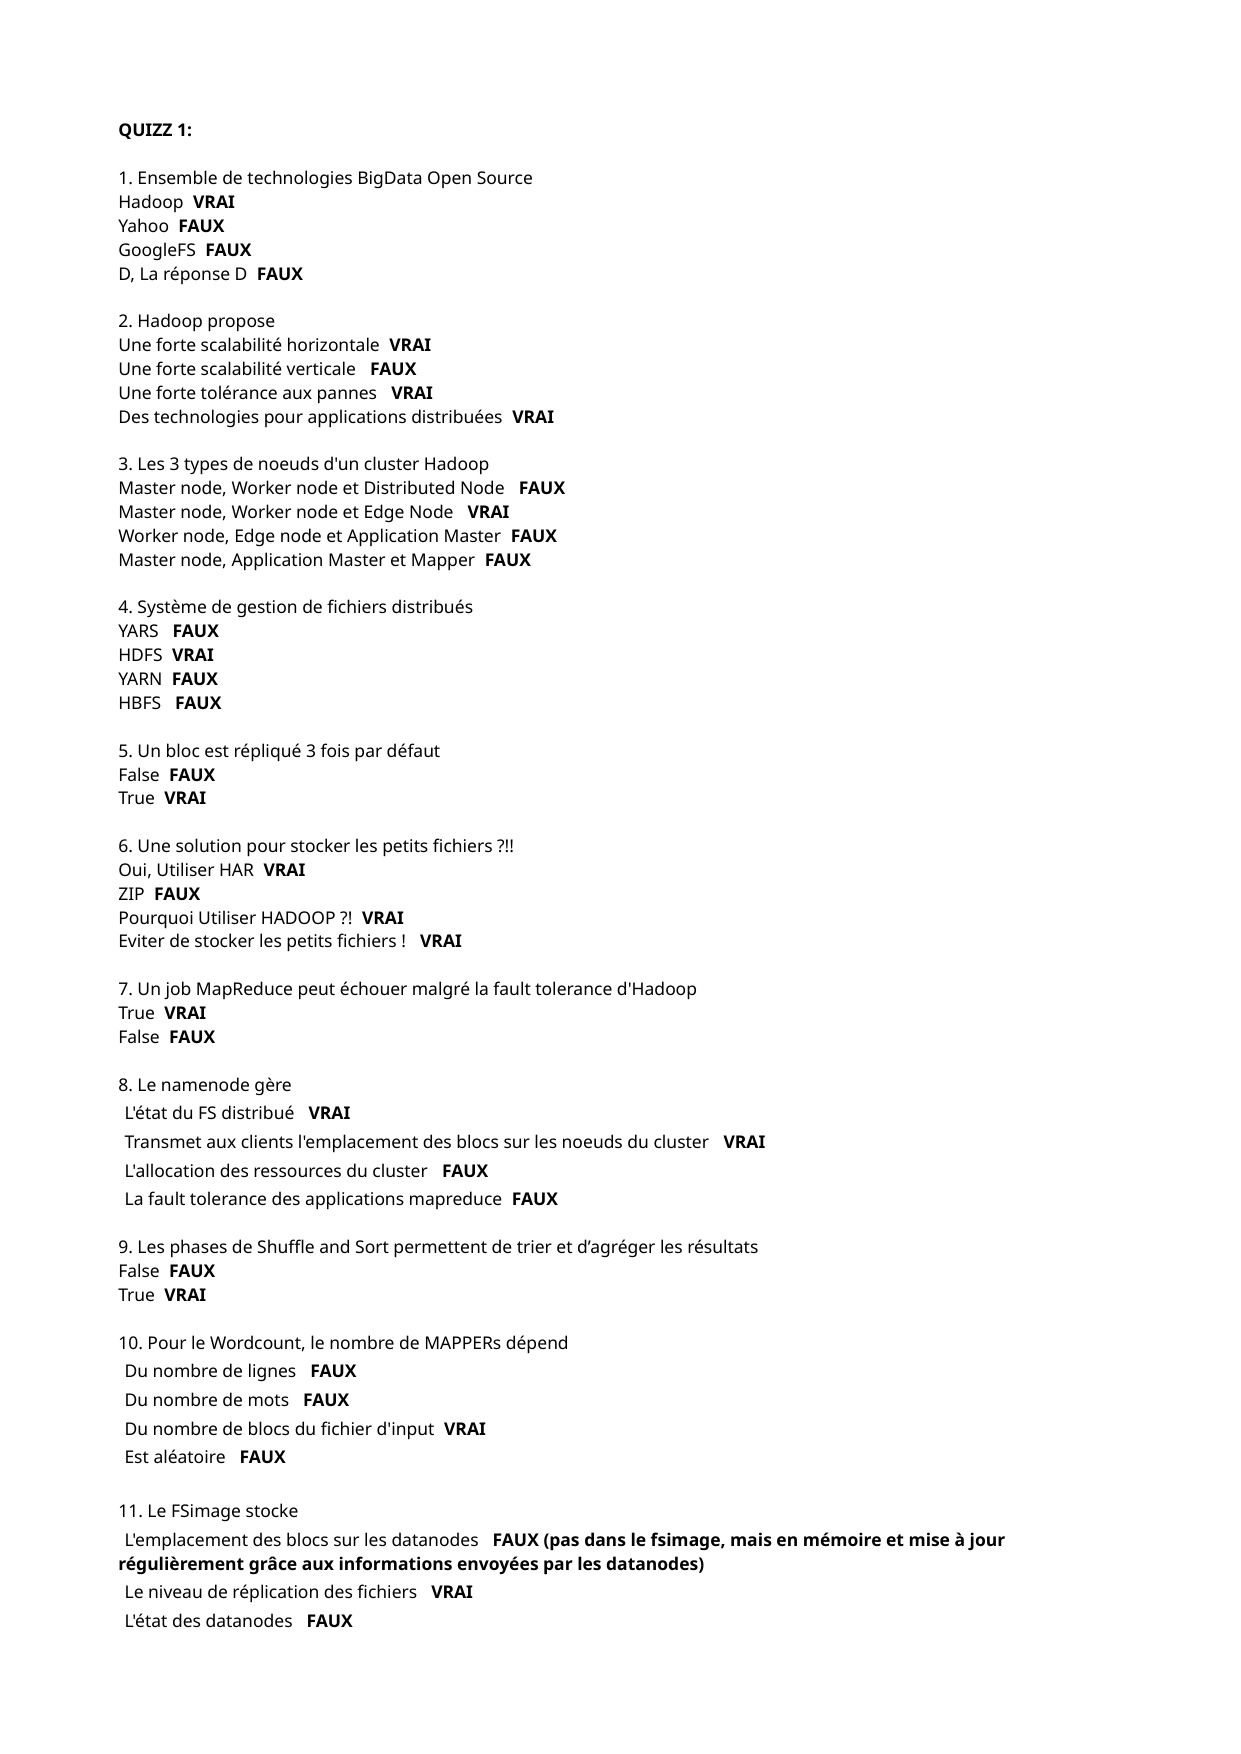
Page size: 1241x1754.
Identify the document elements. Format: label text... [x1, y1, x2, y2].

text D, La réponse D FAUX [118, 261, 1122, 285]
text L'état des datanodes FAUX [118, 1604, 1122, 1633]
text Master node, Worker node et Edge Node VRAI [118, 500, 1122, 524]
text True VRAI [118, 1283, 1122, 1307]
text 7. Un job MapReduce peut échouer malgré la fault tolerance d'Hadoop [118, 977, 1122, 1001]
text L'allocation des ressources du cluster FAUX [118, 1154, 1122, 1182]
text Des technologies pour applications distribuées VRAI [118, 404, 1122, 428]
text Master node, Application Master et Mapper FAUX [118, 547, 1122, 571]
text Worker node, Edge node et Application Master FAUX [118, 524, 1122, 547]
text HDFS VRAI [118, 643, 1122, 667]
text False FAUX [118, 1259, 1122, 1283]
text YARS FAUX [118, 619, 1122, 643]
text HBFS FAUX [118, 691, 1122, 714]
text 10. Pour le Wordcount, le nombre de MAPPERs dépend [118, 1330, 1122, 1354]
text False FAUX [118, 762, 1122, 786]
text 1. Ensemble de technologies BigData Open Source [118, 166, 1122, 190]
text Oui, Utiliser HAR VRAI [118, 858, 1122, 881]
text Transmet aux clients l'emplacement des blocs sur les noeuds du cluster VRAI [118, 1125, 1122, 1154]
text Le niveau de réplication des fichiers VRAI [118, 1575, 1122, 1604]
text Une forte scalabilité verticale FAUX [118, 357, 1122, 381]
text GoogleFS FAUX [118, 237, 1122, 261]
text 3. Les 3 types de noeuds d'un cluster Hadoop [118, 452, 1122, 476]
text Eviter de stocker les petits fichiers ! VRAI [118, 929, 1122, 953]
text 6. Une solution pour stocker les petits fichiers ?!! [118, 834, 1122, 858]
text 11. Le FSimage stocke [118, 1499, 1122, 1523]
text 4. Système de gestion de fichiers distribués [118, 595, 1122, 619]
text QUIZZ 1: [118, 118, 1122, 142]
text Hadoop VRAI [118, 190, 1122, 213]
text Est aléatoire FAUX [118, 1441, 1122, 1469]
text Du nombre de blocs du fichier d'input VRAI [118, 1412, 1122, 1441]
text YARN FAUX [118, 667, 1122, 691]
text Du nombre de lignes FAUX [118, 1354, 1122, 1383]
text 9. Les phases de Shuffle and Sort permettent de trier et d’agréger les résultats [118, 1235, 1122, 1259]
text True VRAI [118, 786, 1122, 810]
text Du nombre de mots FAUX [118, 1383, 1122, 1412]
text 8. Le namenode gère [118, 1072, 1122, 1096]
text L'état du FS distribué VRAI [118, 1096, 1122, 1125]
text La fault tolerance des applications mapreduce FAUX [118, 1182, 1122, 1211]
text Pourquoi Utiliser HADOOP ?! VRAI [118, 905, 1122, 929]
text L'emplacement des blocs sur les datanodes FAUX (pas dans le fsimage, mais en mémoire et mise à jour régulièrement grâce aux informations envoyées par les datanodes) [118, 1523, 1122, 1575]
text False FAUX [118, 1024, 1122, 1048]
text Une forte scalabilité horizontale VRAI [118, 333, 1122, 357]
text Une forte tolérance aux pannes VRAI [118, 381, 1122, 404]
text Yahoo FAUX [118, 213, 1122, 237]
text 5. Un bloc est répliqué 3 fois par défaut [118, 738, 1122, 762]
text 2. Hadoop propose [118, 309, 1122, 333]
text Master node, Worker node et Distributed Node FAUX [118, 476, 1122, 500]
text True VRAI [118, 1001, 1122, 1024]
text ZIP FAUX [118, 881, 1122, 905]
